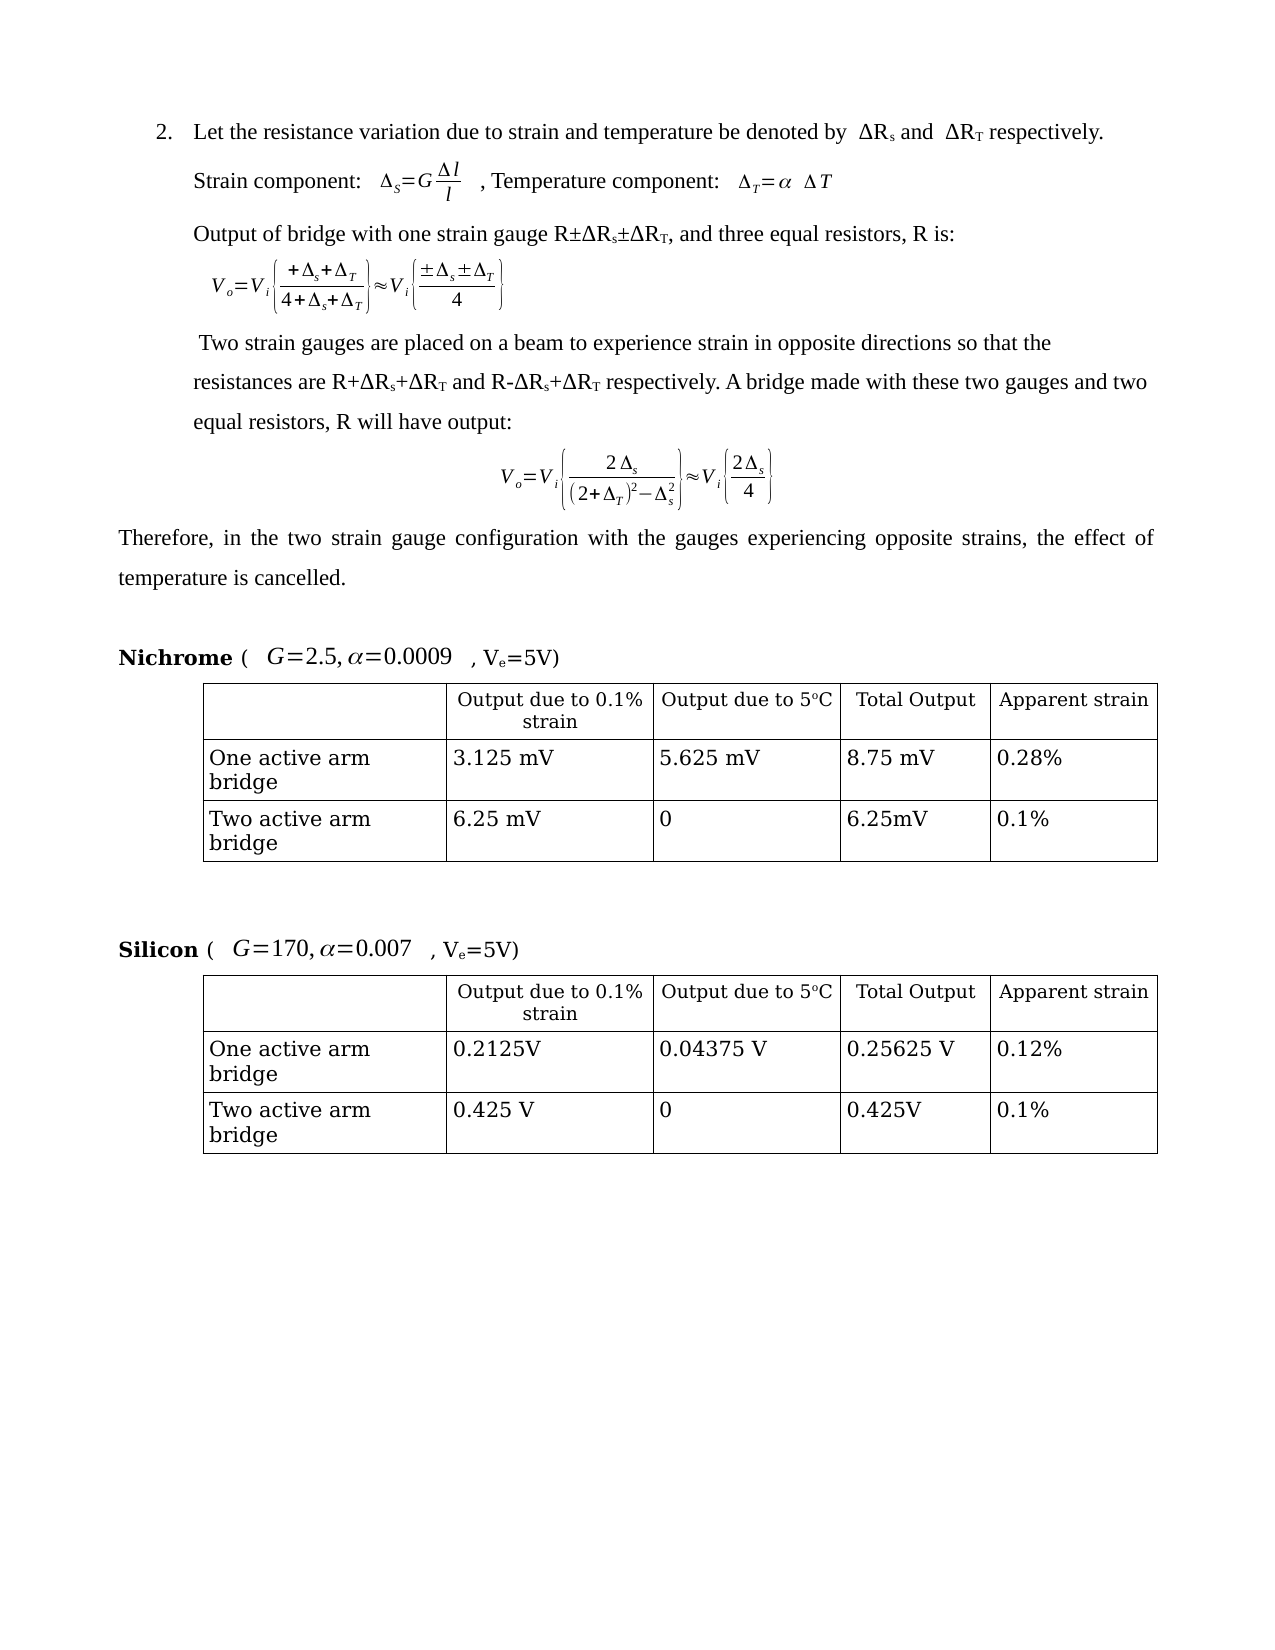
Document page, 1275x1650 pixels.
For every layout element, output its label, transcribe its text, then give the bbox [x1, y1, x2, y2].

table_header Apparent strain [991, 684, 1157, 739]
text Silicon (, Ve=5V) [118, 935, 1157, 962]
table_header Total Output [841, 684, 990, 739]
table_cell Two active arm bridge [204, 1093, 446, 1153]
text Therefore, in the two strain gauge configuration with the gauges experiencing opposite strains, the effect of temperature is cancelled. [118, 524, 1157, 590]
table_cell 0.1% [991, 1093, 1157, 1153]
table_cell 8.75 mV [841, 740, 990, 800]
list Output of bridge with one strain gauge R±ΔRs±ΔRT, and three equal resistors, R is: [156, 220, 1157, 246]
table_cell 0.04375 V [654, 1032, 840, 1092]
table_cell 6.25 mV [447, 801, 653, 861]
table_cell One active arm bridge [204, 1032, 446, 1092]
table_header [204, 976, 446, 1031]
list Strain component:, Temperature component: [156, 158, 1157, 207]
list Let the resistance variation due to strain and temperature be denoted by ΔRs and ΔRT respectively. [156, 118, 1157, 144]
table_cell 0 [654, 801, 840, 861]
table_cell 0 [654, 1093, 840, 1153]
table_header Total Output [841, 976, 990, 1031]
table_cell 0.2125V [447, 1032, 653, 1092]
table_cell 0.28% [991, 740, 1157, 800]
table_cell 6.25mV [841, 801, 990, 861]
table_cell 5.625 mV [654, 740, 840, 800]
text Nichrome (, Ve=5V) [118, 643, 1157, 670]
table_cell One active arm bridge [204, 740, 446, 800]
table_cell 0.425 V [447, 1093, 653, 1153]
table_header [204, 684, 446, 739]
table_cell Two active arm bridge [204, 801, 446, 861]
table_header Output due to 0.1% strain [447, 684, 653, 739]
table_header Output due to 0.1% strain [447, 976, 653, 1031]
list Two strain gauges are placed on a beam to experience strain in opposite directions so that the resistances are R+ΔRs+ΔRT and R-ΔRs+ΔRT respectively. A bridge made with these two gauges and two equal resistors, R will have output: [156, 329, 1157, 434]
table_header Apparent strain [991, 976, 1157, 1031]
table_cell 0.425V [841, 1093, 990, 1153]
table_cell 0.25625 V [841, 1032, 990, 1092]
table_cell 0.12% [991, 1032, 1157, 1092]
table_header Output due to 5oC [654, 976, 840, 1031]
table_cell 0.1% [991, 801, 1157, 861]
table_cell 3.125 mV [447, 740, 653, 800]
table_header Output due to 5oC [654, 684, 840, 739]
